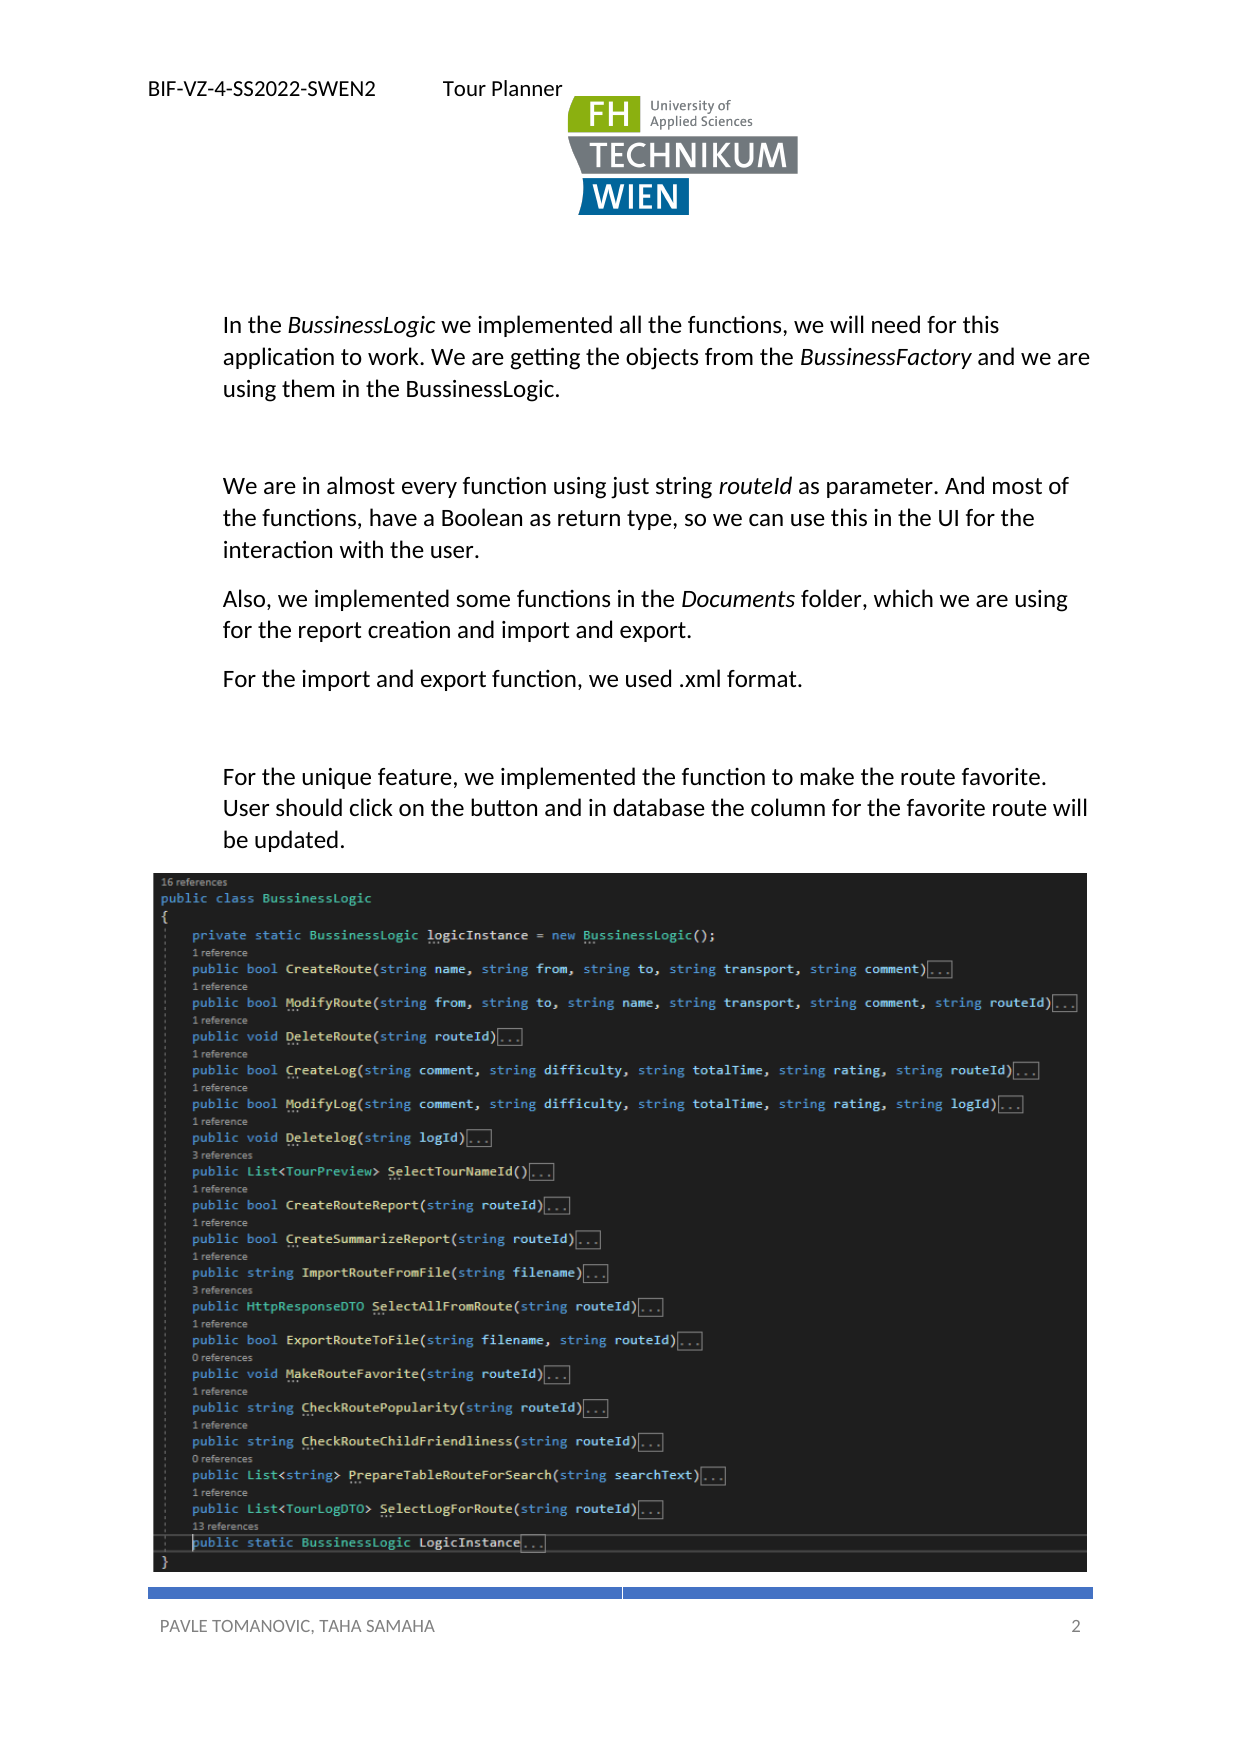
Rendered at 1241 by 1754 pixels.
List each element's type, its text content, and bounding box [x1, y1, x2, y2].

list We are in almost every function using just string routeId as parameter. And most of the functions, have a Boolean as return type, so we can use this in the UI for the interaction with the user. [223, 470, 1093, 564]
list For the unique feature, we implemented the function to make the route favorite. User should click on the button and in database the column for the favorite route will be updated. [223, 761, 1093, 855]
list In the BussinessLogic we implemented all the functions, we will need for this application to work. We are getting the objects from the BussinessFactory and we are using them in the BussinessLogic. [223, 309, 1093, 403]
list For the import and export function, we used .xml format. [223, 663, 1093, 694]
list Also, we implemented some functions in the Documents folder, which we are using for the report creation and import and export. [223, 583, 1093, 645]
